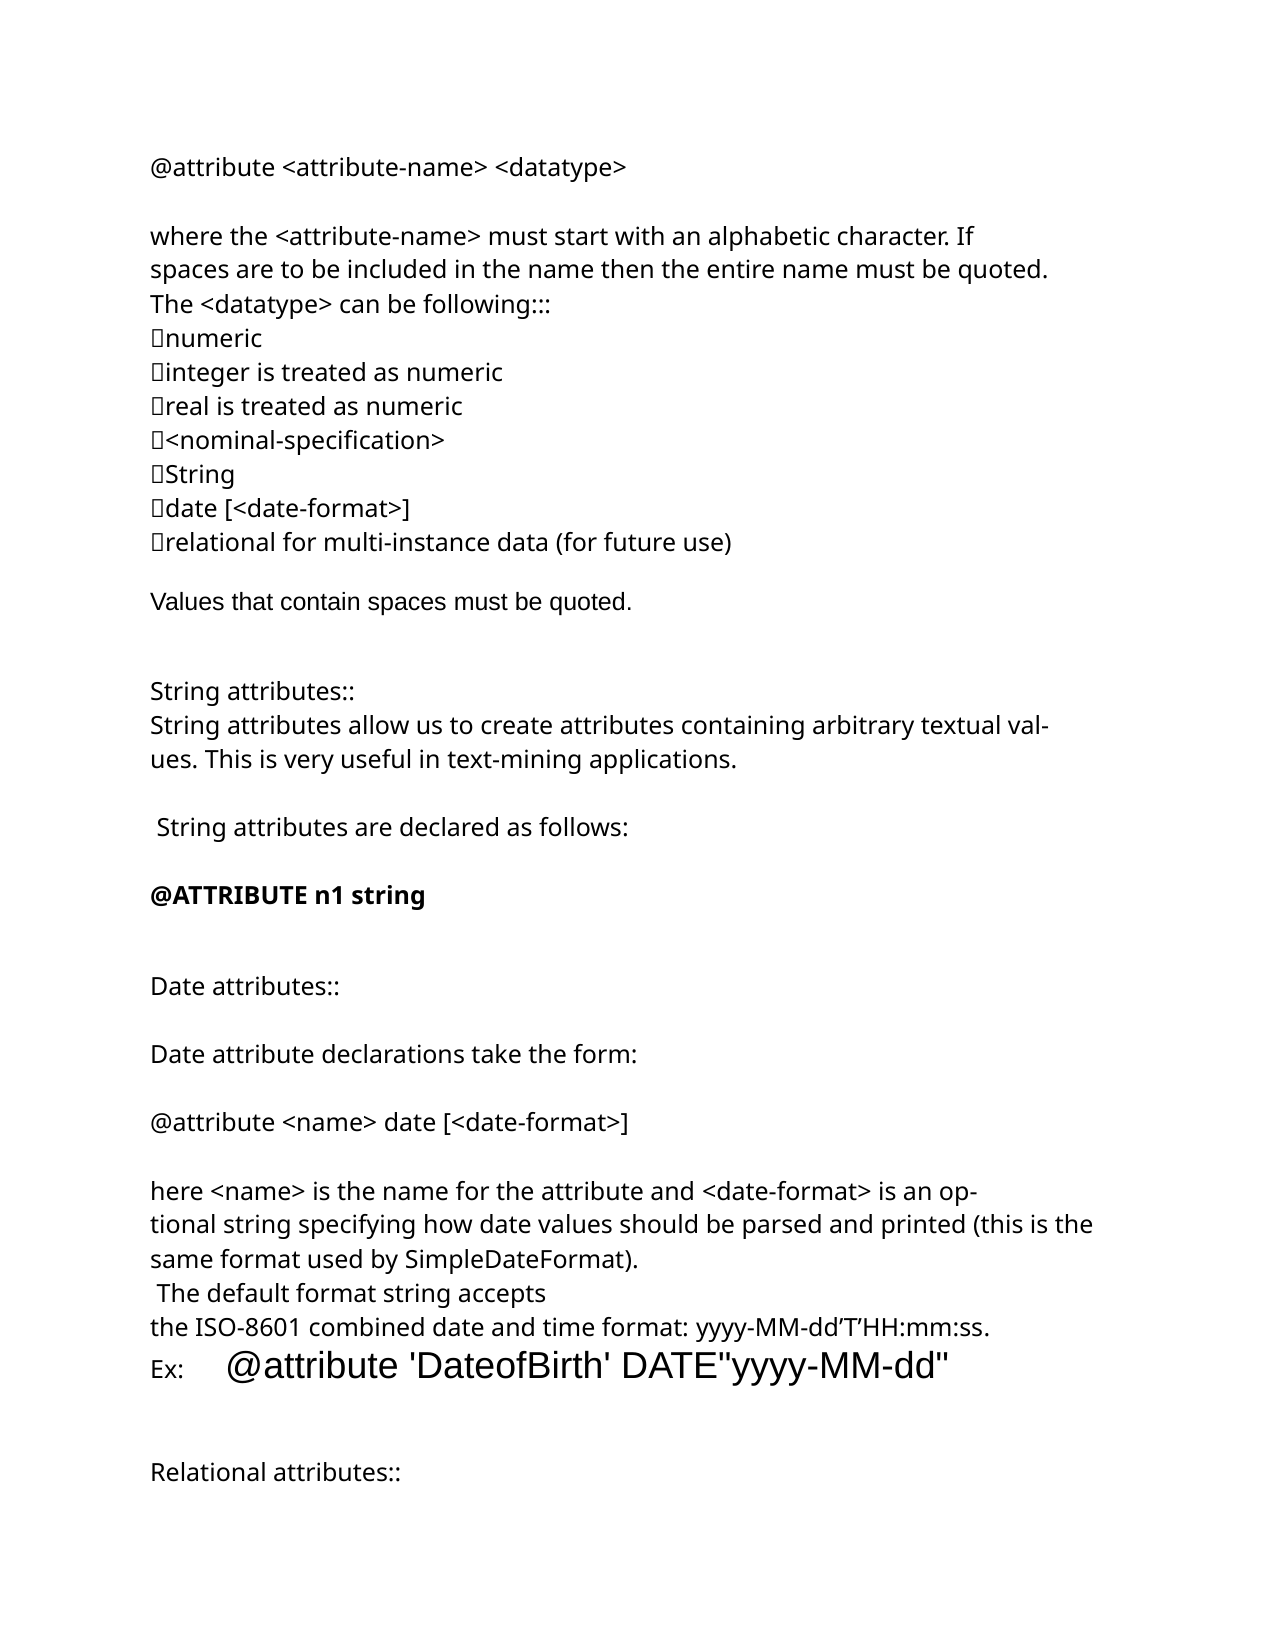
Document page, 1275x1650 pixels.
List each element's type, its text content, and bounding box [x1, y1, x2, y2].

text Date attribute declarations take the form: [150, 1037, 1125, 1071]
text Ex: @attribute 'DateofBirth' DATE"yyyy-MM-dd" [150, 1343, 1125, 1387]
text tional string specifying how date values should be parsed and printed (this is the [150, 1207, 1125, 1241]
text @attribute <attribute-name> <datatype> [150, 150, 1125, 184]
text relational for multi-instance data (for future use) [150, 525, 1125, 559]
text @ATTRIBUTE n1 string [150, 878, 1125, 912]
text Date attributes:: [150, 969, 1125, 1003]
text String attributes:: [150, 673, 1125, 707]
text numeric [150, 320, 1125, 354]
text ues. This is very useful in text-mining applications. [150, 742, 1125, 776]
text String attributes are declared as follows: [150, 810, 1125, 844]
text The default format string accepts [150, 1275, 1125, 1309]
text where the <attribute-name> must start with an alphabetic character. If [150, 218, 1125, 252]
text @attribute <name> date [<date-format>] [150, 1105, 1125, 1139]
text Relational attributes:: [150, 1455, 1125, 1489]
text integer is treated as numeric [150, 354, 1125, 388]
text String attributes allow us to create attributes containing arbitrary textual val- [150, 707, 1125, 742]
text The <datatype> can be following::: [150, 286, 1125, 320]
text the ISO-8601 combined date and time format: yyyy-MM-dd’T’HH:mm:ss. [150, 1309, 1125, 1343]
text real is treated as numeric [150, 388, 1125, 422]
text here <name> is the name for the attribute and <date-format> is an op- [150, 1173, 1125, 1207]
text date [<date-format>] [150, 491, 1125, 525]
text same format used by SimpleDateFormat). [150, 1241, 1125, 1275]
text <nominal-specification> [150, 422, 1125, 457]
text Values that contain spaces must be quoted. [150, 587, 1125, 616]
text spaces are to be included in the name then the entire name must be quoted. [150, 252, 1125, 286]
text String [150, 457, 1125, 491]
